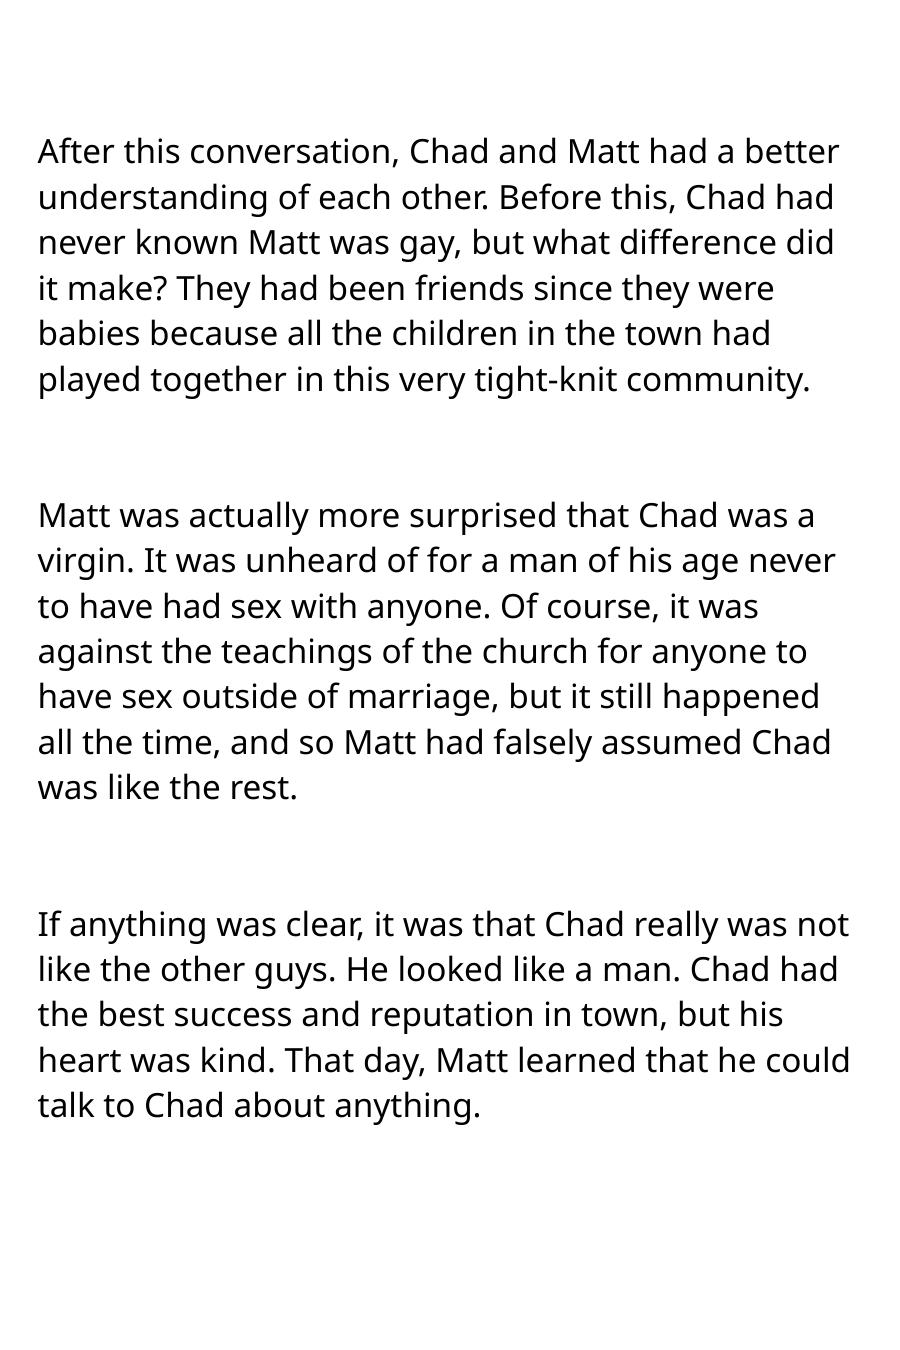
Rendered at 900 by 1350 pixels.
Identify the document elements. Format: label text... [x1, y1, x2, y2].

text After this conversation, Chad and Matt had a better understanding of each other. Before this, Chad had never known Matt was gay, but what difference did it make? They had been friends since they were babies because all the children in the town had played together in this very tight-knit community. Matt was actually more surprised that Chad was a virgin. It was unheard of for a man of his age never to have had sex with anyone. Of course, it was against the teachings of the church for anyone to have sex outside of marriage, but it still happened all the time, and so Matt had falsely assumed Chad was like the rest. If anything was clear, it was that Chad really was not like the other guys. He looked like a man. Chad had the best success and reputation in town, but his heart was kind. That day, Matt learned that he could talk to Chad about anything. [37, 37, 862, 1127]
